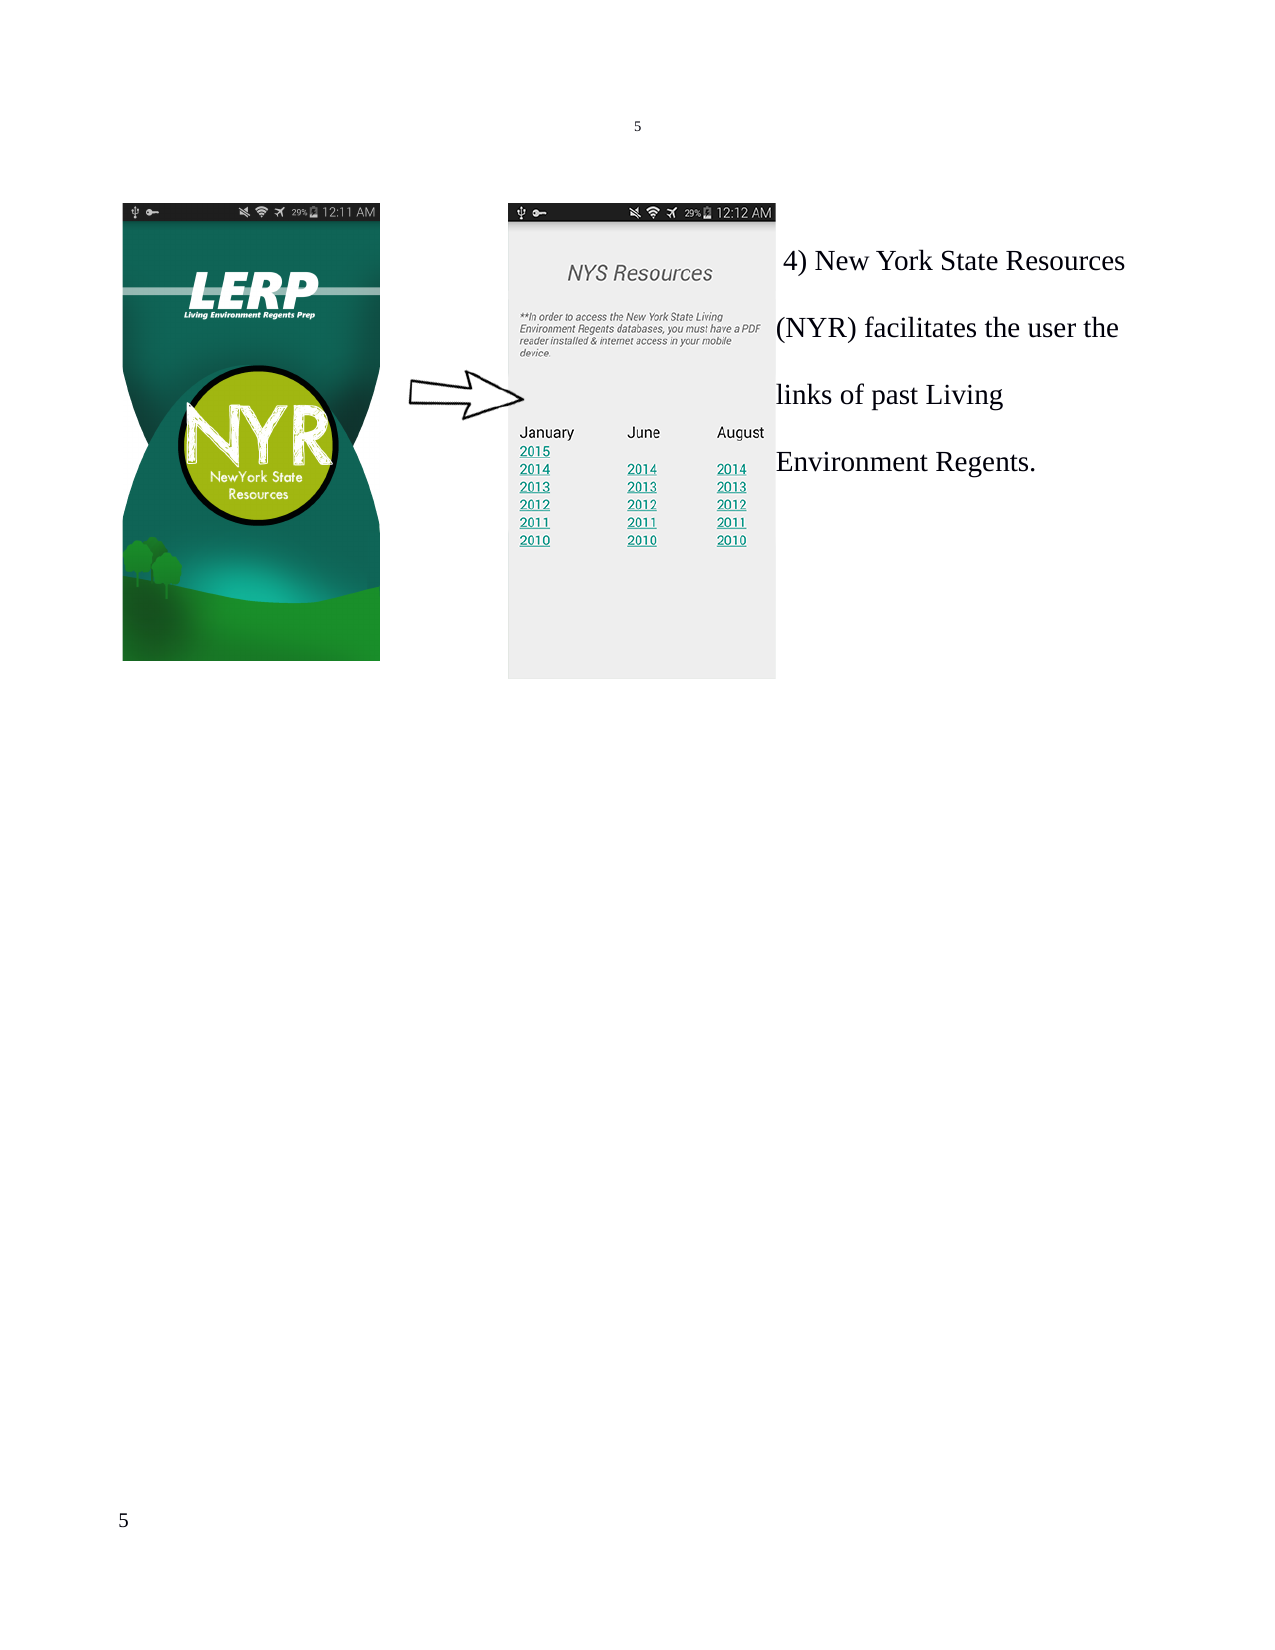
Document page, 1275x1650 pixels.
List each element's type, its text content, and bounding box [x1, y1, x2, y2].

text 4) New York State Resources (NYR) facilitates the user the links of past Living Environment Regents. [776, 243, 1157, 477]
picture [122, 203, 380, 661]
picture [394, 203, 776, 679]
text [380, 243, 394, 477]
